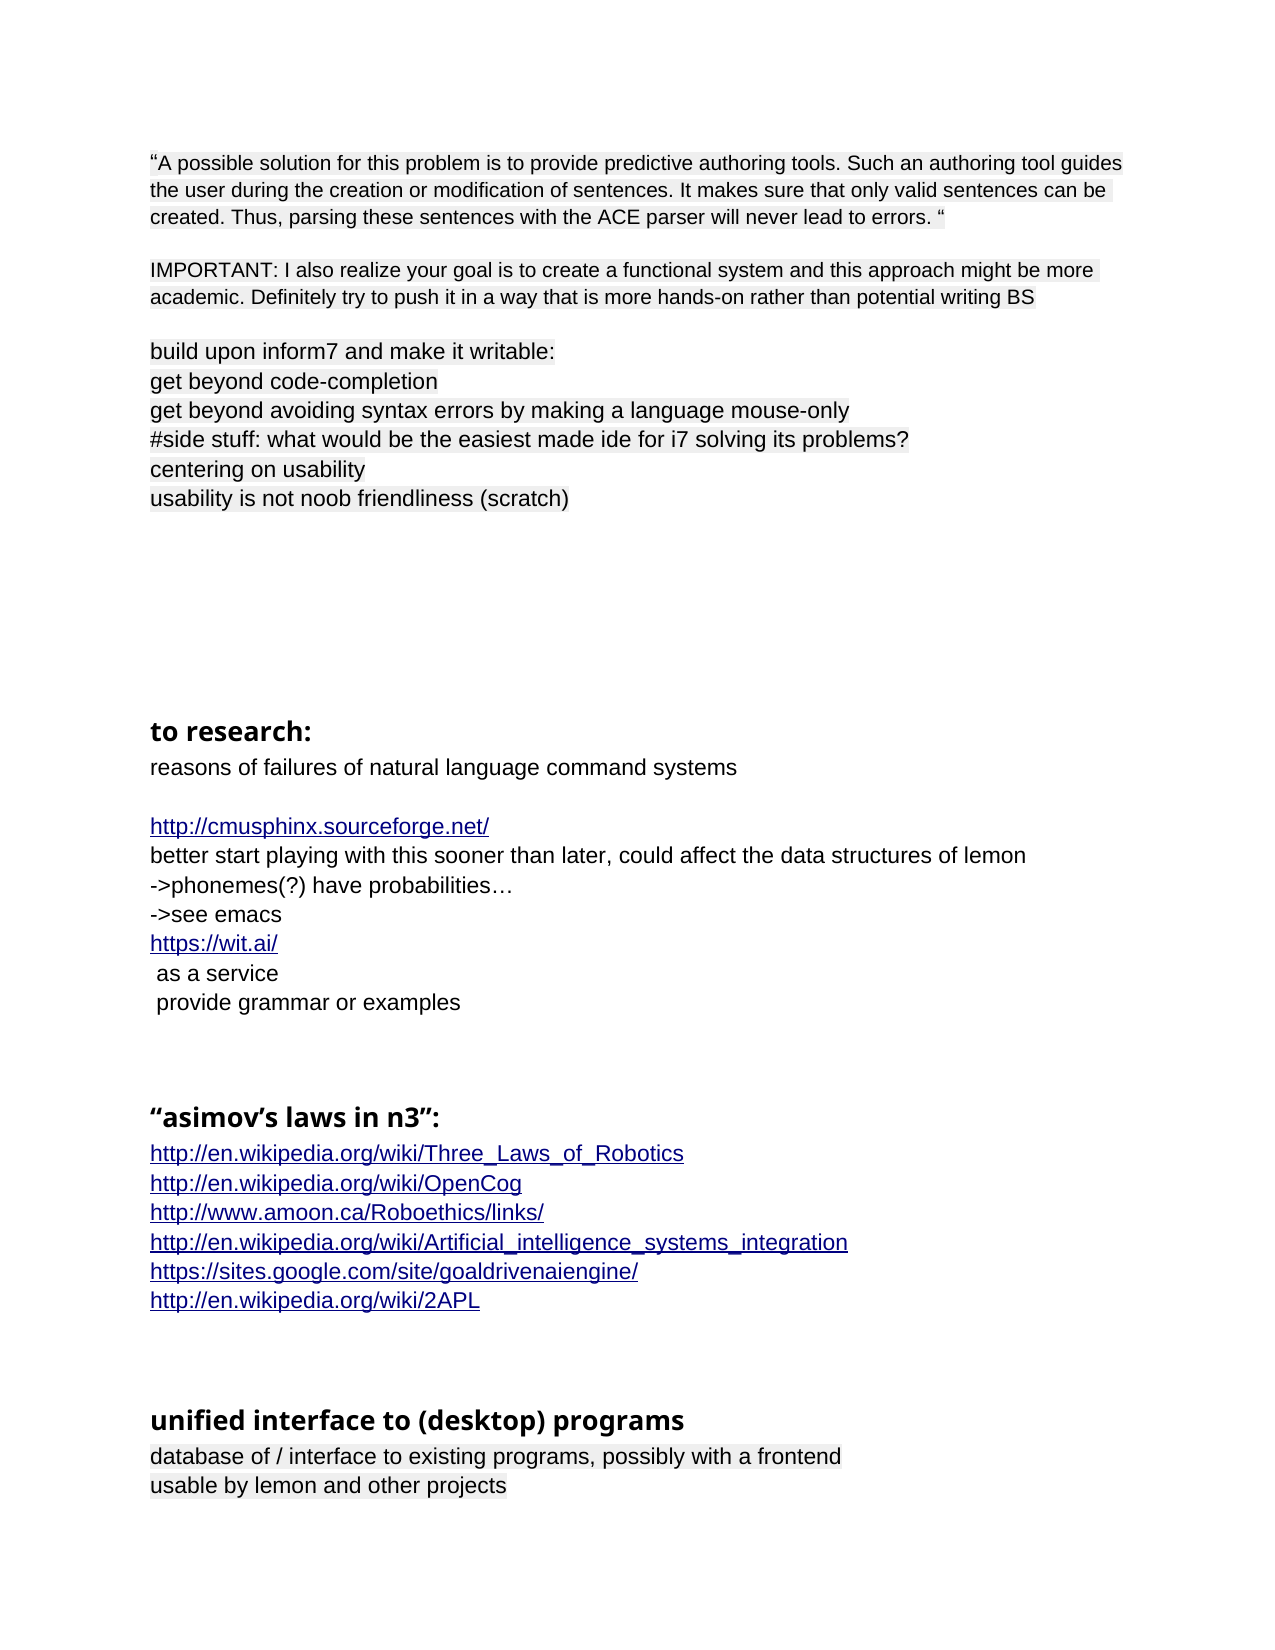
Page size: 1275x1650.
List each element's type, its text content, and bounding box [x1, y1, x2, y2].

text http://en.wikipedia.org/wiki/2APL [150, 1288, 1125, 1314]
text http://en.wikipedia.org/wiki/OpenCog [150, 1171, 1125, 1196]
text better start playing with this sooner than later, could affect the data structures of lemon [150, 843, 1125, 868]
text as a service [150, 960, 1125, 986]
text http://www.amoon.ca/Roboethics/links/ [150, 1200, 1125, 1226]
subtitle “asimov’s laws in n3”: [150, 1099, 1125, 1136]
text http://en.wikipedia.org/wiki/Three_Laws_of_Robotics [150, 1141, 1125, 1167]
text usable by lemon and other projects [150, 1473, 1125, 1499]
text get beyond code-completion [150, 368, 1125, 394]
text usability is not noob friendliness (scratch) [150, 486, 1125, 512]
text database of / interface to existing programs, possibly with a frontend [150, 1444, 1125, 1469]
text provide grammar or examples [150, 990, 1125, 1015]
subtitle to research: [150, 712, 1125, 749]
text https://wit.ai/ [150, 931, 1125, 957]
text get beyond avoiding syntax errors by making a language mouse-only [150, 398, 1125, 423]
text centering on usability [150, 457, 1125, 482]
text build upon inform7 and make it writable: [150, 339, 1125, 365]
text #side stuff: what would be the easiest made ide for i7 solving its problems? [150, 427, 1125, 453]
text “A possible solution for this problem is to provide predictive authoring tools. Such an authoring tool guides the user during the creation or modification of sentences. It makes sure that only valid sentences can be created. Thus, parsing these sentences with the ACE parser will never lead to errors. “ [150, 150, 1125, 229]
text https://sites.google.com/site/goaldrivenaiengine/ [150, 1259, 1125, 1284]
text reasons of failures of natural language command systems [150, 755, 1125, 780]
text http://cmusphinx.sourceforge.net/ [150, 813, 1125, 839]
text http://en.wikipedia.org/wiki/Artificial_intelligence_systems_integration [150, 1229, 1125, 1255]
subtitle unified interface to (desktop) programs [150, 1401, 1125, 1438]
text IMPORTANT: I also realize your goal is to create a functional system and this approach might be more academic. Definitely try to push it in a way that is more hands-on rather than potential writing BS [150, 259, 1125, 309]
text ->see emacs [150, 902, 1125, 927]
text ->phonemes(?) have probabilities… [150, 872, 1125, 898]
